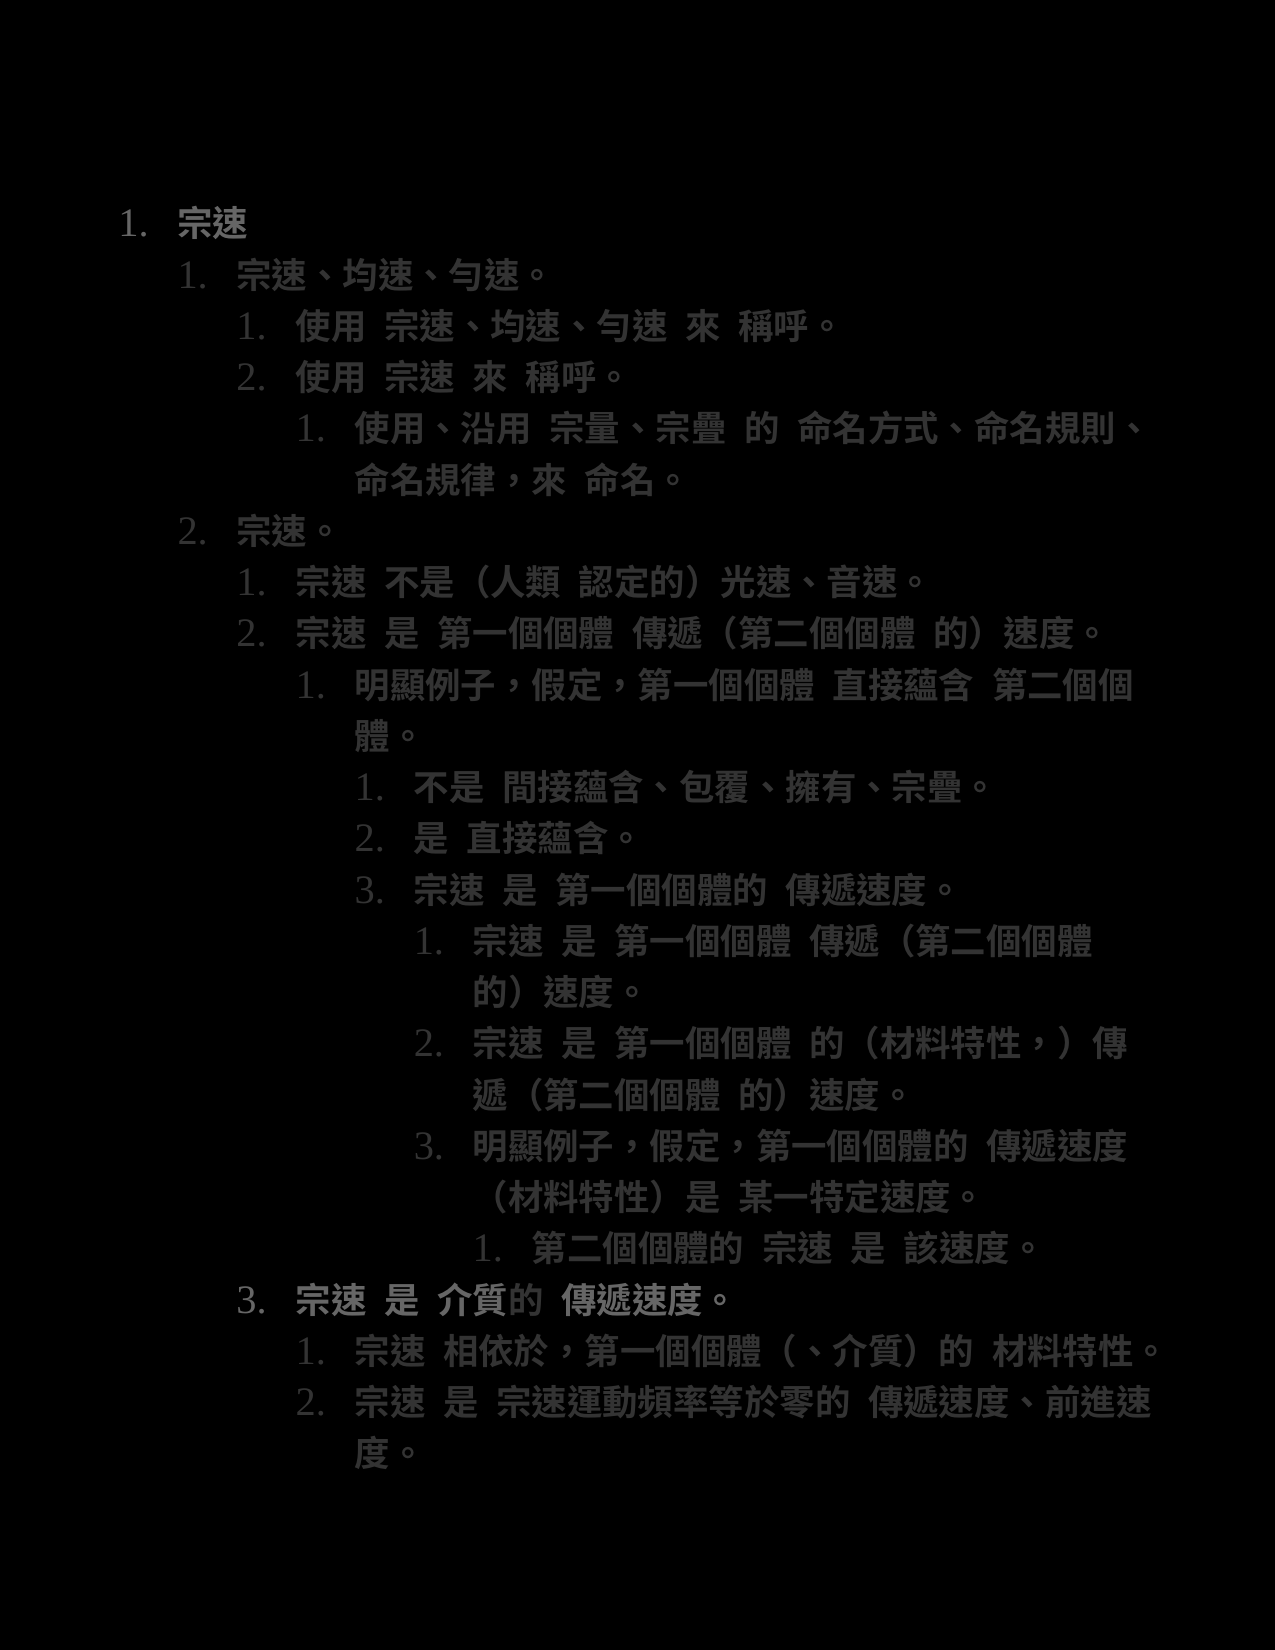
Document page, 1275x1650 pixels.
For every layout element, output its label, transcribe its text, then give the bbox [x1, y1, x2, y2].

list 使用、沿用 宗量、宗疊 的 命名方式、命名規則、命名規律，來 命名。 [295, 401, 1157, 503]
list 宗速。 [177, 503, 1157, 554]
list 宗速 [118, 196, 1157, 247]
list 宗速 是 第一個個體的 傳遞速度。 [354, 862, 1157, 913]
list 明顯例子，假定，第一個個體 直接蘊含 第二個個體。 [295, 657, 1157, 759]
list 宗速 相依於，第一個個體（、介質）的 材料特性。 [295, 1323, 1157, 1374]
list 宗速 是 宗速運動頻率等於零的 傳遞速度、前進速度。 [295, 1374, 1157, 1477]
list 宗速 是 第一個個體 的（材料特性，）傳遞（第二個個體 的）速度。 [413, 1016, 1157, 1118]
list 宗速 是 第一個個體 傳遞（第二個個體 的）速度。 [236, 606, 1157, 657]
list 是 直接蘊含。 [354, 811, 1157, 862]
list 第二個個體的 宗速 是 該速度。 [472, 1221, 1157, 1272]
list 使用 宗速、均速、勻速 來 稱呼。 [236, 298, 1157, 349]
list 使用 宗速 來 稱呼。 [236, 349, 1157, 401]
list 宗速 是 第一個個體 傳遞（第二個個體 的）速度。 [413, 913, 1157, 1016]
list 宗速 是 介質的 傳遞速度。 [236, 1272, 1157, 1323]
list 宗速 不是（人類 認定的）光速、音速。 [236, 554, 1157, 606]
list 明顯例子，假定，第一個個體的 傳遞速度（材料特性）是 某一特定速度。 [413, 1118, 1157, 1221]
list 宗速、均速、勻速。 [177, 247, 1157, 298]
list 不是 間接蘊含、包覆、擁有、宗疊。 [354, 759, 1157, 811]
